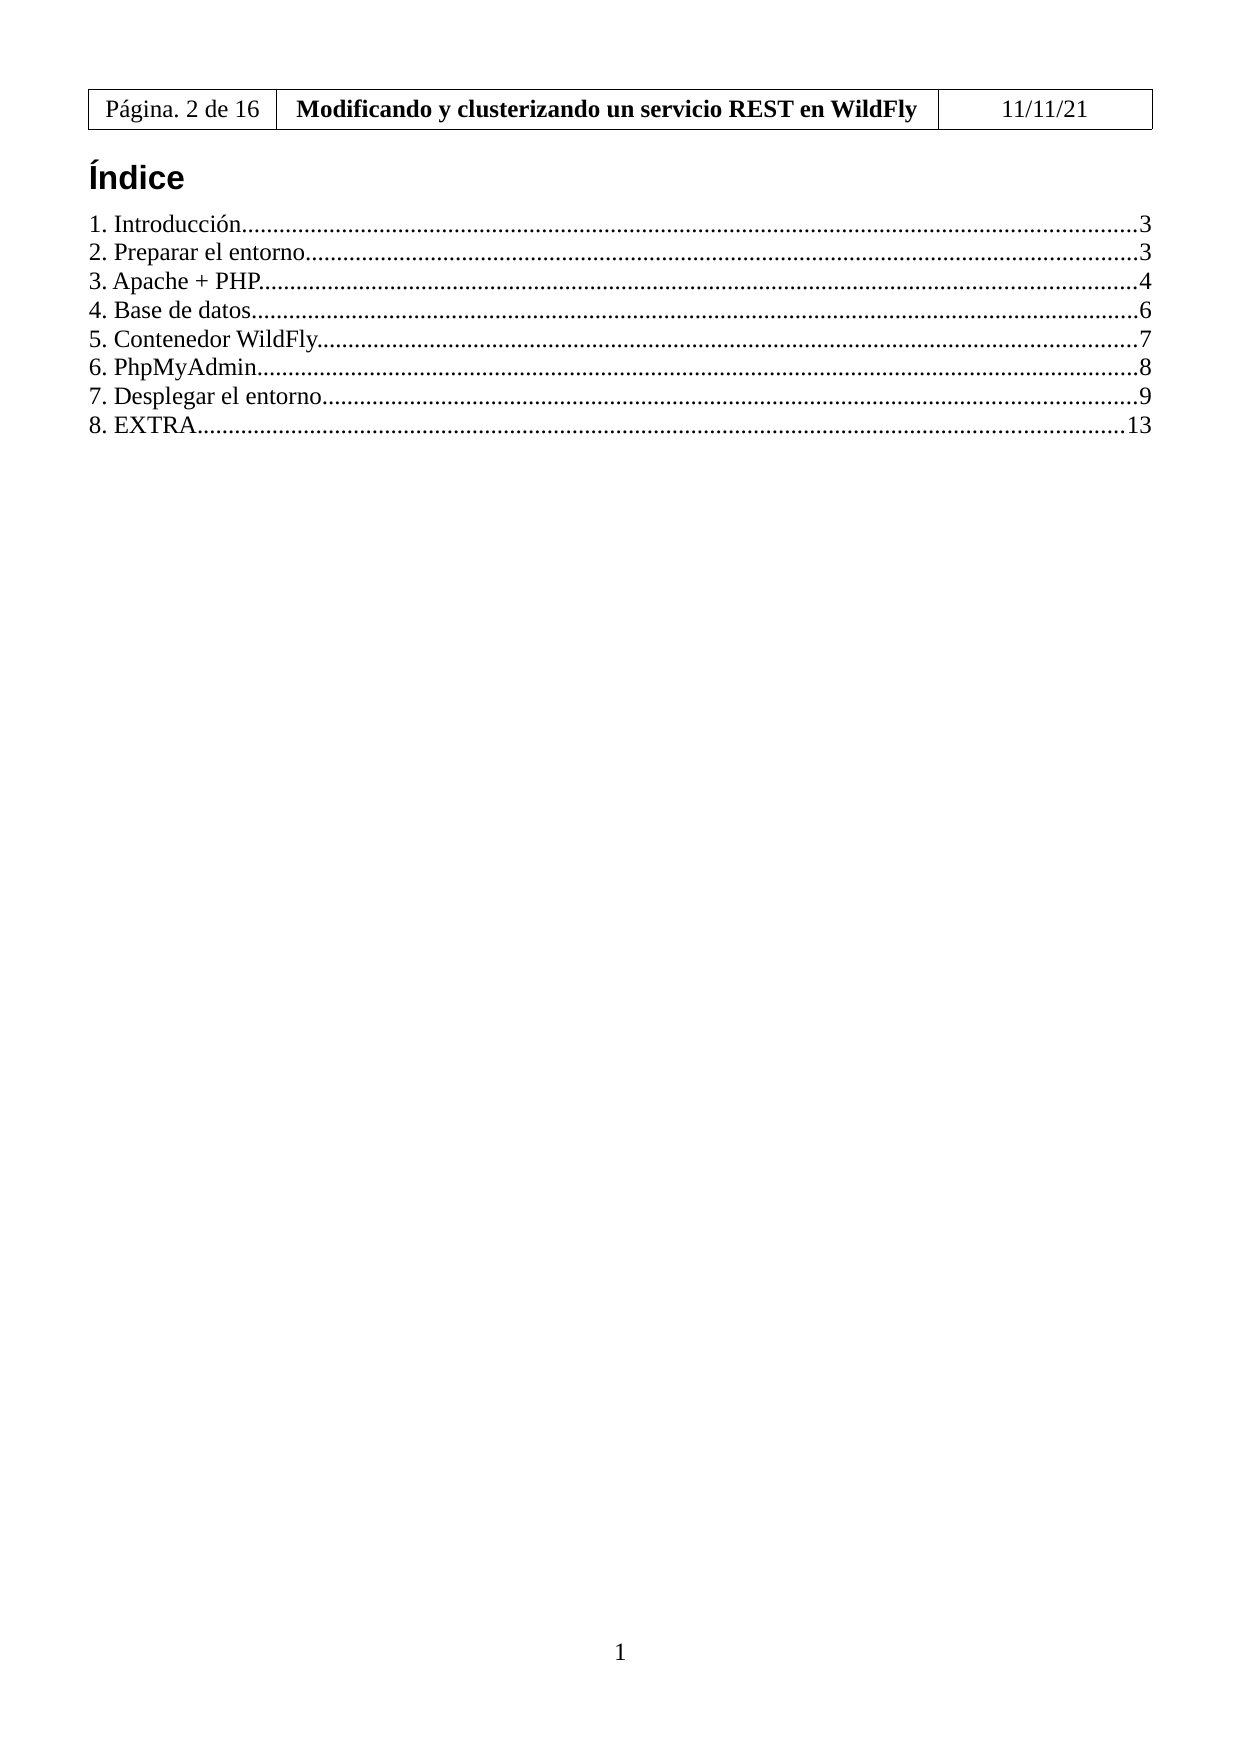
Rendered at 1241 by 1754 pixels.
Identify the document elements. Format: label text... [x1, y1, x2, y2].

text 1. Introducción. 3 [88, 209, 1152, 237]
text 7. Desplegar el entorno. 9 [88, 381, 1152, 410]
subtitle Índice [88, 158, 1152, 196]
text 8. EXTRA. 13 [88, 410, 1152, 439]
text 4. Base de datos. 6 [88, 295, 1152, 324]
text 3. Apache + PHP. 4 [88, 266, 1152, 295]
text 2. Preparar el entorno. 3 [88, 237, 1152, 266]
text 6. PhpMyAdmin. 8 [88, 352, 1152, 381]
text 5. Contenedor WildFly. 7 [88, 324, 1152, 352]
